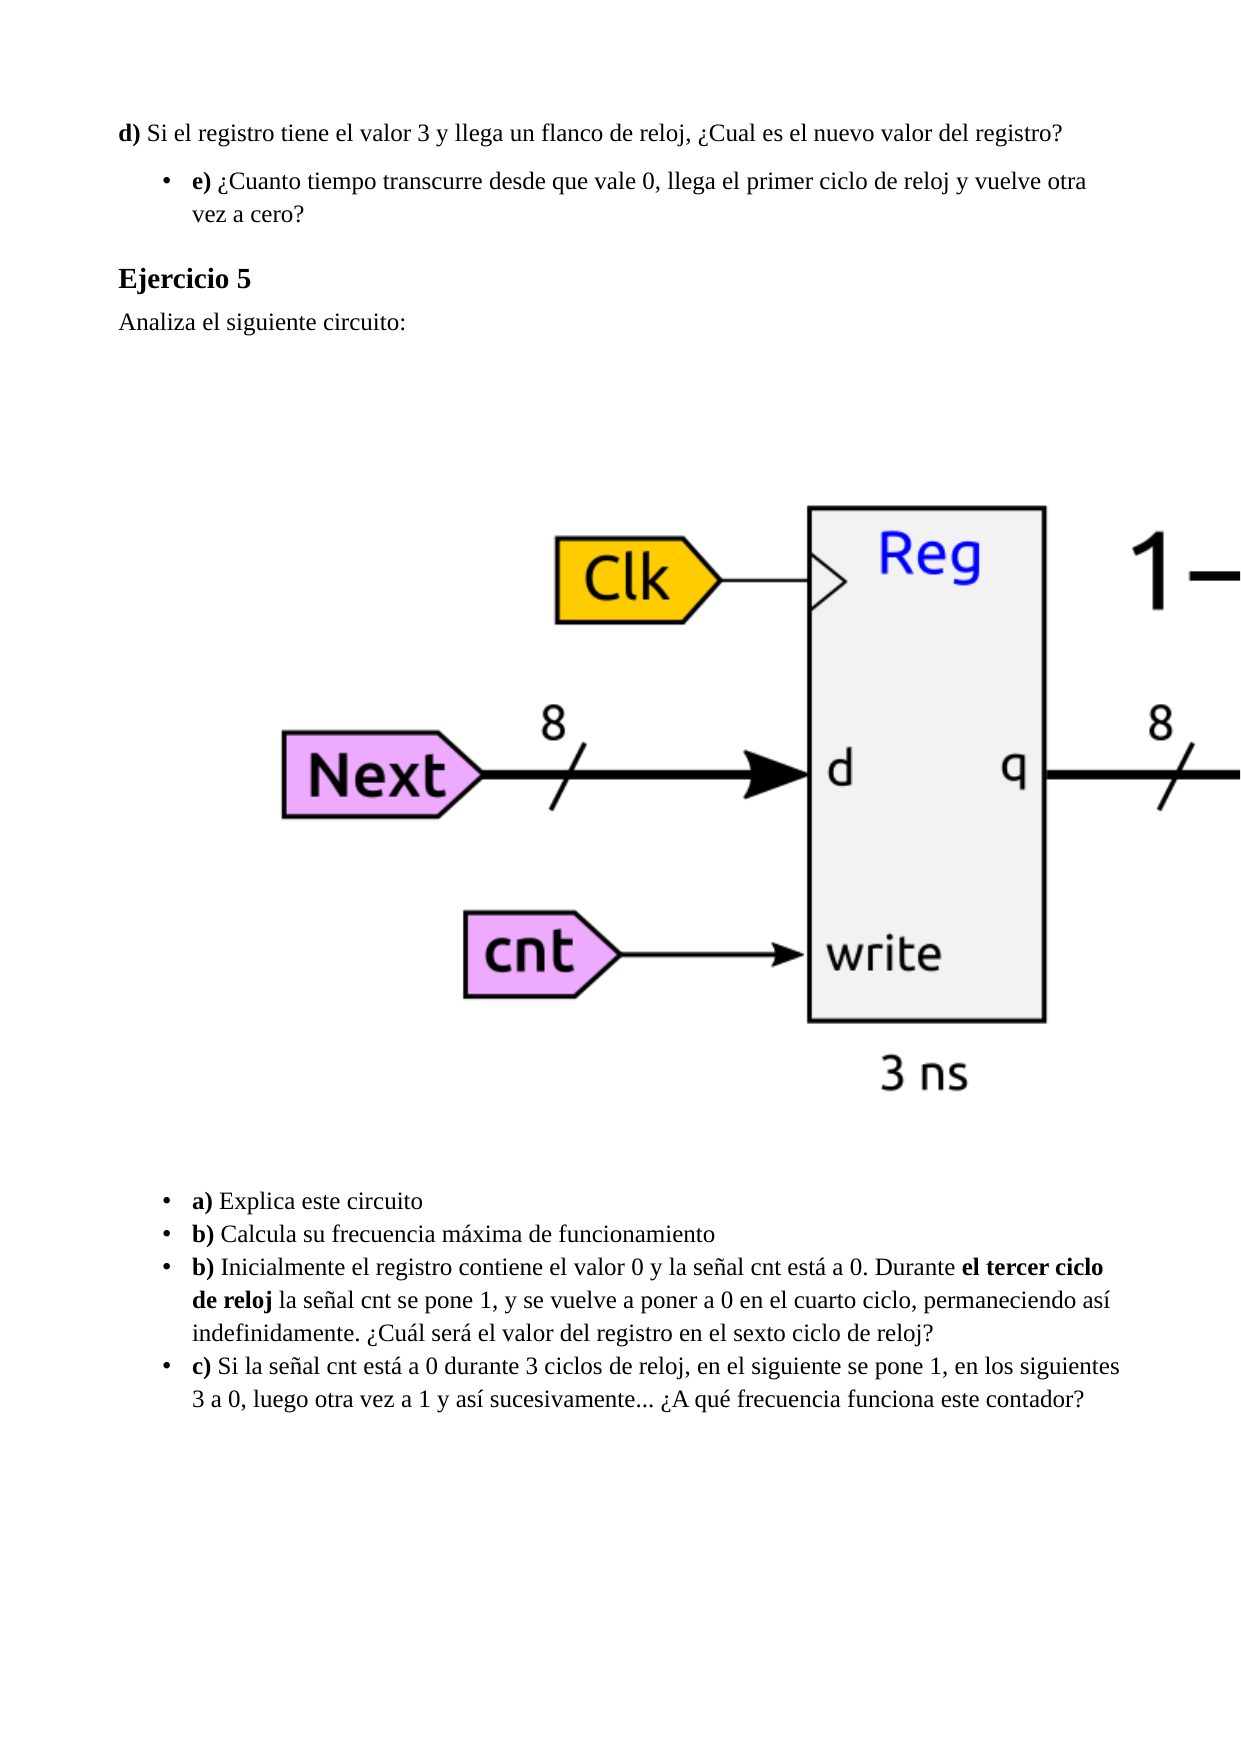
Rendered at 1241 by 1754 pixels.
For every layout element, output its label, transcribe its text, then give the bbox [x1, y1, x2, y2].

text d) Si el registro tiene el valor 3 y llega un flanco de reloj, ¿Cual es el nuevo valor del registro? [118, 118, 1122, 147]
list e) ¿Cuanto tiempo transcurre desde que vale 0, llega el primer ciclo de reloj y vuelve otra vez a cero? [162, 166, 1122, 227]
list b) Inicialmente el registro contiene el valor 0 y la señal cnt está a 0. Durante el tercer ciclo de reloj la señal cnt se pone 1, y se vuelve a poner a 0 en el cuarto ciclo, permaneciendo así indefinidamente. ¿Cuál será el valor del registro en el sexto ciclo de reloj? [162, 1252, 1122, 1347]
list c) Si la señal cnt está a 0 durante 3 ciclos de reloj, en el siguiente se pone 1, en los siguientes 3 a 0, luego otra vez a 1 y así sucesivamente... ¿A qué frecuencia funciona este contador? [162, 1351, 1122, 1413]
list b) Calcula su frecuencia máxima de funcionamiento [162, 1219, 1122, 1248]
picture [118, 354, 1241, 1168]
text Analiza el siguiente circuito: [118, 307, 1122, 336]
subtitle Ejercicio 5 [118, 261, 1122, 294]
list a) Explica este circuito [162, 1186, 1122, 1215]
